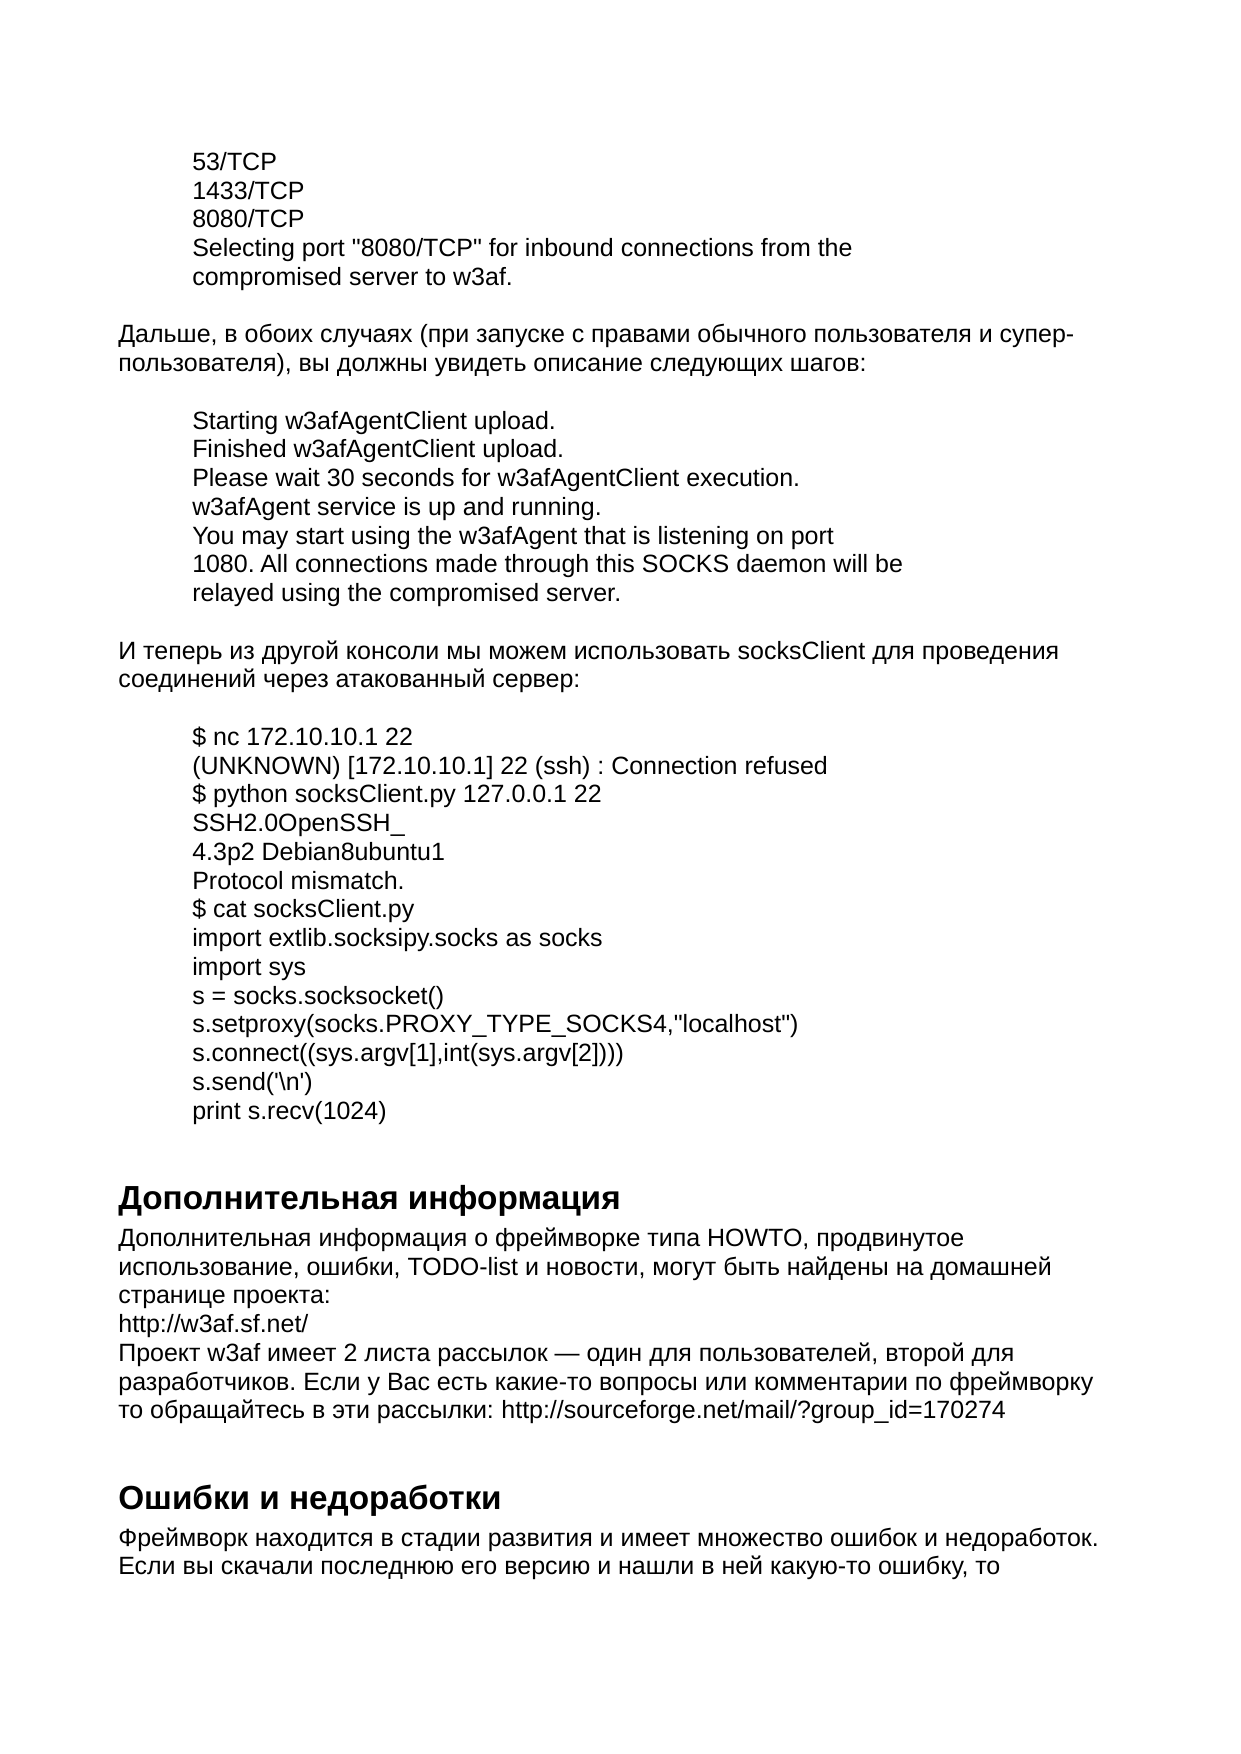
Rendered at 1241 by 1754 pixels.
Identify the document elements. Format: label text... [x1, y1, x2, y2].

text И теперь из другой консоли мы можем использовать socksClient для проведения соединений через атакованный сервер: [118, 636, 1122, 693]
text 8080/TCP [192, 204, 1122, 233]
text 1433/TCP [192, 176, 1122, 204]
text s = socks.socksocket() [192, 981, 1122, 1009]
text $ nc 172.10.10.1 22 [192, 722, 1122, 751]
text s.setproxy(socks.PROXY_TYPE_SOCKS4,"localhost") [192, 1009, 1122, 1038]
text Starting w3afAgentClient upload. [192, 406, 1122, 434]
text compromised server to w3af. [192, 262, 1122, 291]
text w3afAgent service is up and running. [192, 492, 1122, 521]
text 1080. All connections made through this SOCKS daemon will be [192, 549, 1122, 578]
text Фреймворк находится в стадии развития и имеет множество ошибок и недоработок. Если вы скачали последнюю его версию и нашли в ней какую-то ошибку, то [118, 1522, 1122, 1580]
text Selecting port "8080/TCP" for inbound connections from the [192, 233, 1122, 262]
text SSH2.0OpenSSH_ [192, 808, 1122, 837]
text You may start using the w3afAgent that is listening on port [192, 521, 1122, 549]
text 53/TCP [192, 147, 1122, 176]
text import extlib.socksipy.socks as socks [192, 923, 1122, 952]
text http://w3af.sf.net/ [118, 1309, 1122, 1338]
text Проект w3af имеет 2 листа рассылок — один для пользователей, второй для разработчиков. Если у Вас есть какие-то вопросы или комментарии по фреймворку то обращайтесь в эти рассылки: http://sourceforge.net/mail/?group_id=170274 [118, 1338, 1122, 1424]
text Finished w3afAgentClient upload. [192, 434, 1122, 463]
text Protocol mismatch. [192, 866, 1122, 894]
subtitle Ошибки и недоработки [118, 1478, 1122, 1516]
text Please wait 30 seconds for w3afAgentClient execution. [192, 463, 1122, 492]
text Дальше, в обоих случаях (при запуске с правами обычного пользователя и супер- пользователя), вы должны увидеть описание следующих шагов: [118, 319, 1122, 377]
text s.connect((sys.argv[1],int(sys.argv[2]))) [192, 1038, 1122, 1067]
subtitle Дополнительная информация [118, 1178, 1122, 1217]
text import sys [192, 952, 1122, 981]
text (UNKNOWN) [172.10.10.1] 22 (ssh) : Connection refused [192, 751, 1122, 779]
text s.send('\n') [192, 1067, 1122, 1096]
text 4.3p2 Debian8ubuntu1 [192, 837, 1122, 866]
text print s.recv(1024) [192, 1096, 1122, 1124]
text relayed using the compromised server. [192, 578, 1122, 607]
text Дополнительная информация о фреймворке типа HOWTO, продвинутое использование, ошибки, TODO-list и новости, могут быть найдены на домашней странице проекта: [118, 1223, 1122, 1309]
text $ python socksClient.py 127.0.0.1 22 [192, 779, 1122, 808]
text $ cat socksClient.py [192, 894, 1122, 923]
